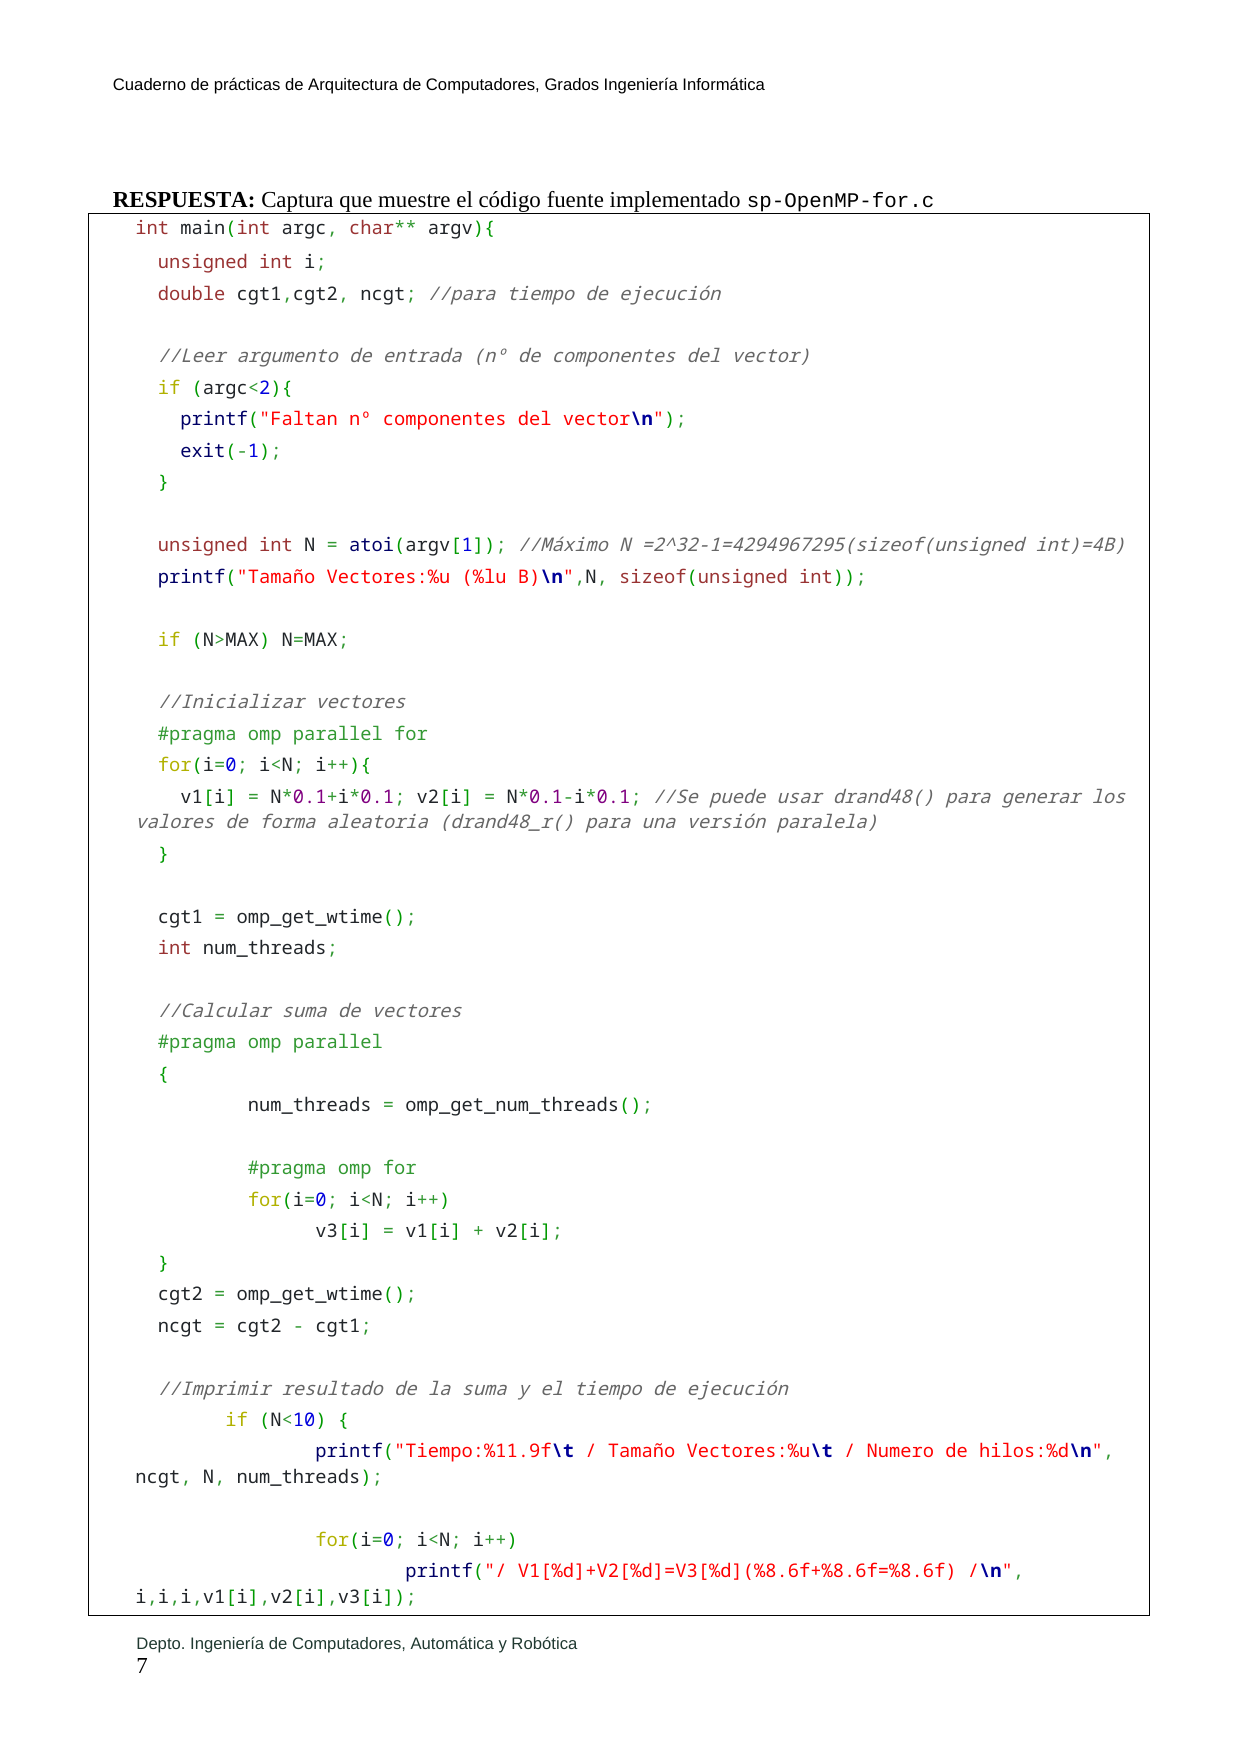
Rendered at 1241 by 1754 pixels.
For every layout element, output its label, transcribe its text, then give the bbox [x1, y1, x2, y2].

text RESPUESTA: Captura que muestre el código fuente implementado sp-OpenMP-for.c [113, 186, 1143, 213]
table_header int main(int argc, char** argv){ unsigned int i; double cgt1,cgt2, ncgt; //para tiempo de ejecución //Leer argumento de entrada (nº de componentes del vector) if (argc<2){ printf("Faltan nº componentes del vector\n"); exit(-1); } unsigned int N = atoi(argv[1]); //Máximo N =2^32-1=4294967295(sizeof(unsigned int)=4B) printf("Tamaño Vectores:%u (%lu B)\n",N, sizeof(unsigned int)); if (N>MAX) N=MAX; //Inicializar vectores #pragma omp parallel for for(i=0; i<N; i++){ v1[i] = N*0.1+i*0.1; v2[i] = N*0.1-i*0.1; //Se puede usar drand48() para generar los valores de forma aleatoria (drand48_r() para una versión paralela) } cgt1 = omp_get_wtime(); int num_threads; //Calcular suma de vectores #pragma omp parallel { num_threads = omp_get_num_threads(); #pragma omp for for(i=0; i<N; i++) v3[i] = v1[i] + v2[i]; } cgt2 = omp_get_wtime(); ncgt = cgt2 - cgt1; //Imprimir resultado de la suma y el tiempo de ejecución if (N<10) { printf("Tiempo:%11.9f\t / Tamaño Vectores:%u\t / Numero de hilos:%d\n", ncgt, N, num_threads); for(i=0; i<N; i++) printf("/ V1[%d]+V2[%d]=V3[%d](%8.6f+%8.6f=%8.6f) /\n", i,i,i,v1[i],v2[i],v3[i]); [89, 214, 1149, 1615]
